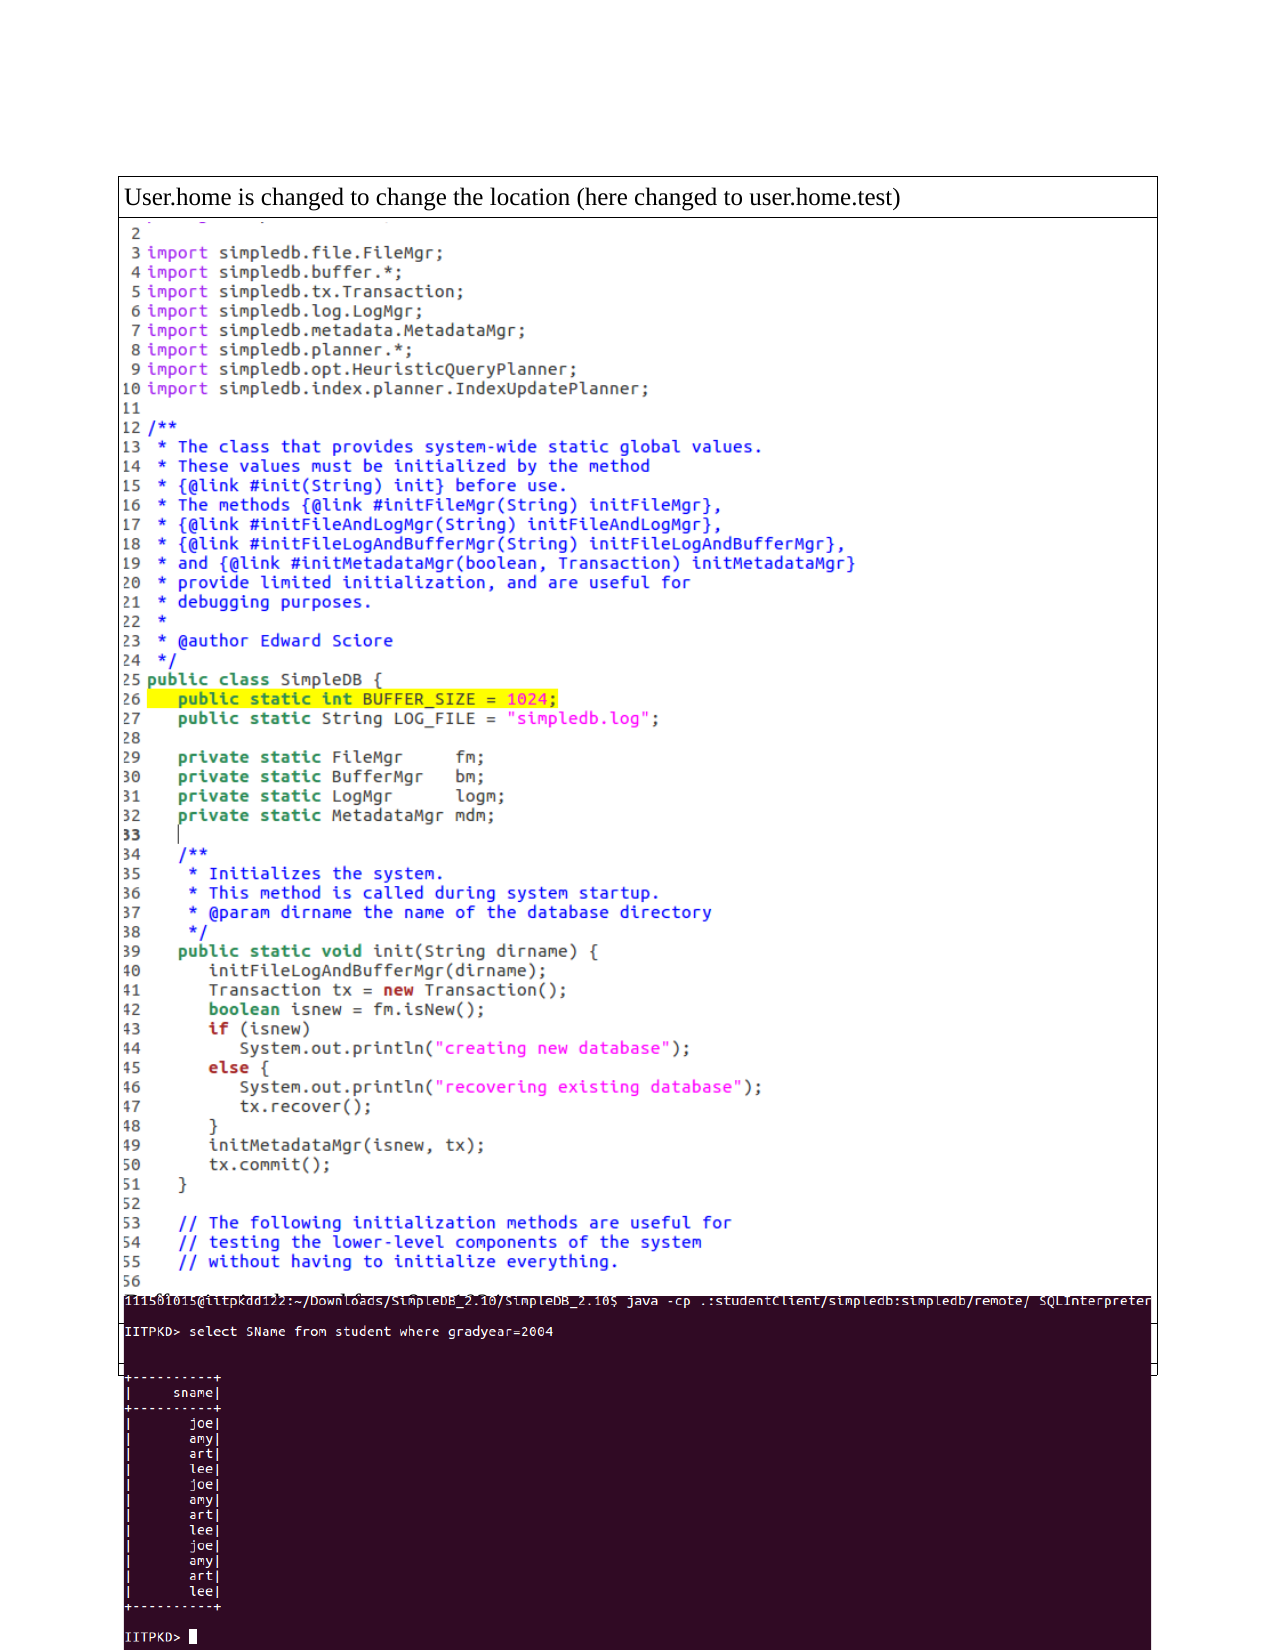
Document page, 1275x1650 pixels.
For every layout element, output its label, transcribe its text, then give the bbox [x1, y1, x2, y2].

picture [123, 222, 1152, 1289]
table_cell [1152, 1324, 1157, 1363]
picture [123, 1296, 1152, 1650]
table_cell User.home is changed to change the location (here changed to user.home.test) [119, 177, 1157, 217]
table_cell Buffer size is changed from 8 to 1024 [119, 218, 1157, 1323]
table_cell [119, 1324, 123, 1363]
